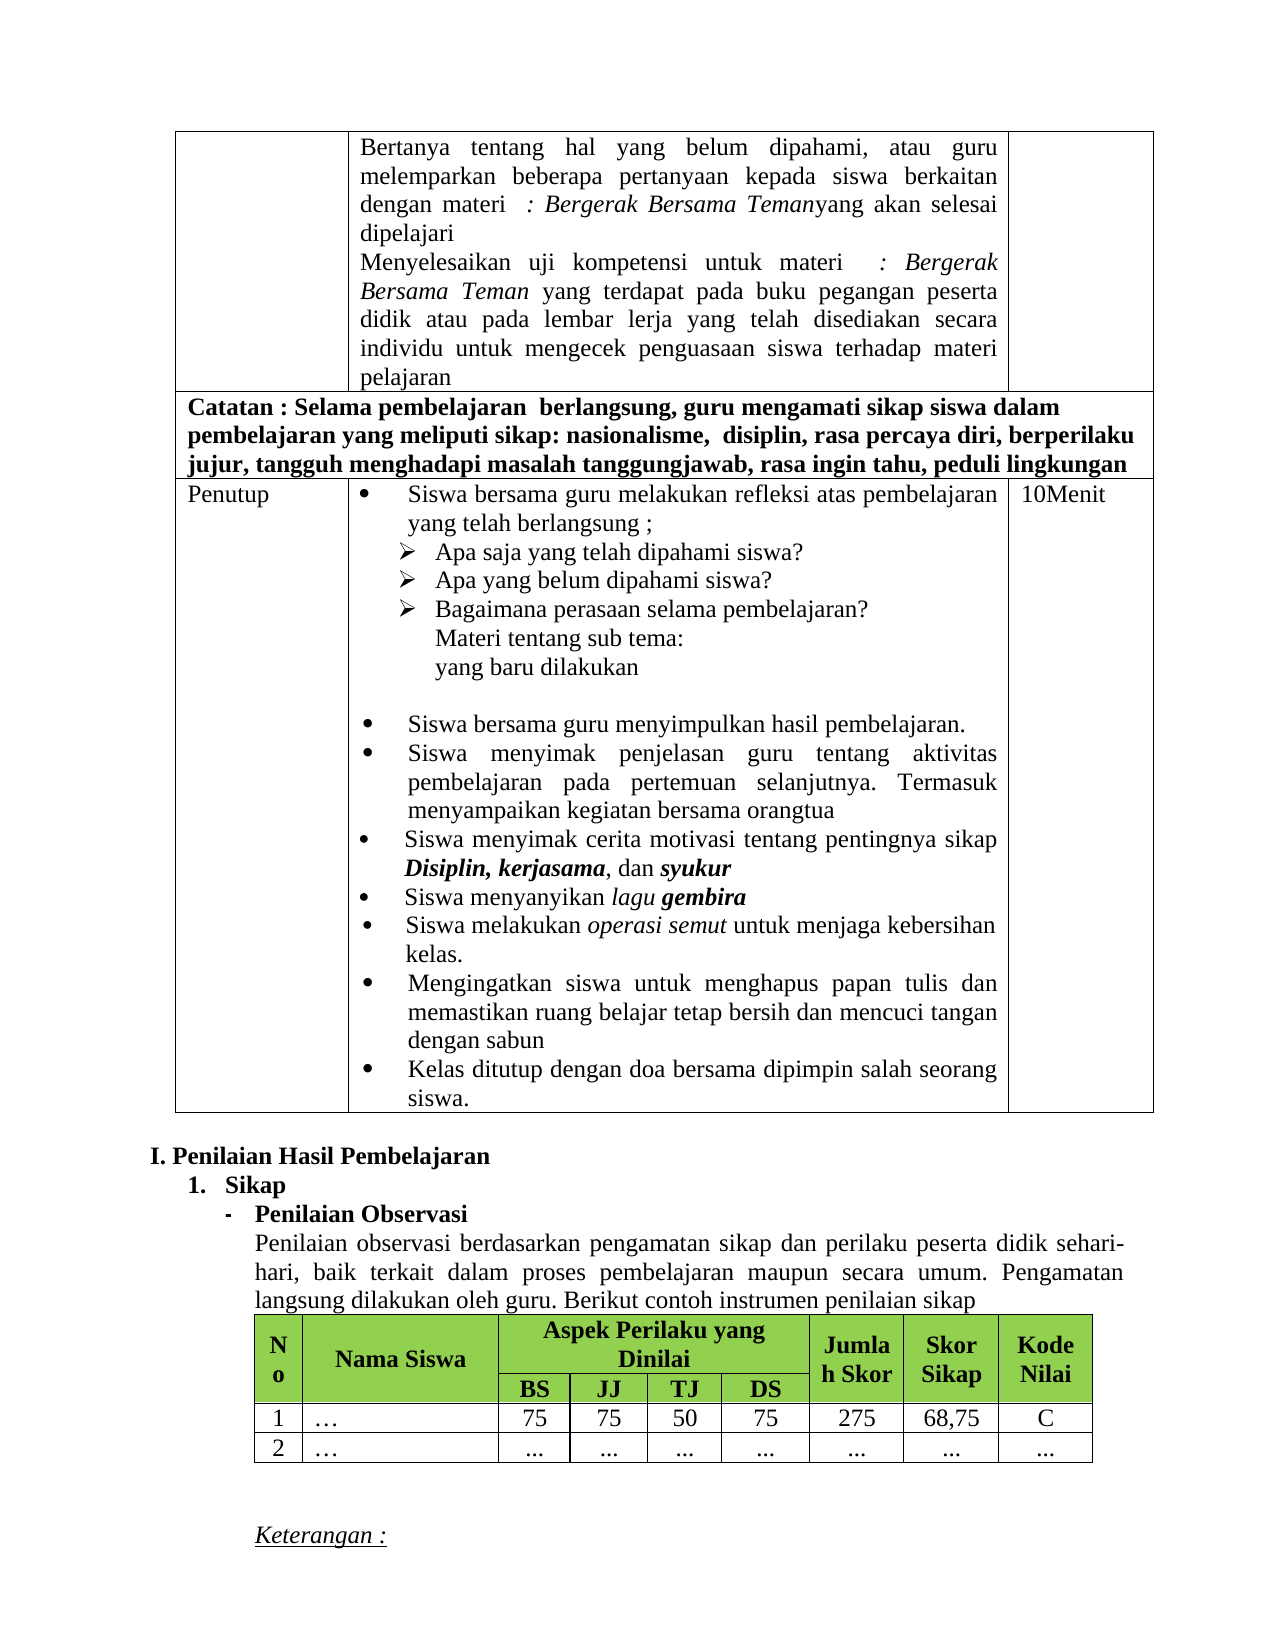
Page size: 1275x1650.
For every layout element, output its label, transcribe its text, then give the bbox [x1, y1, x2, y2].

table_cell Catatan : Selama pembelajaran berlangsung, guru mengamati sikap siswa dalam pembelajaran yang meliputi sikap: nasionalisme, disiplin, rasa percaya diri, berperilaku jujur, tangguh menghadapi masalah tanggungjawab, rasa ingin tahu, peduli lingkungan [176, 392, 1153, 478]
table_cell TJ [648, 1374, 721, 1402]
table_cell ... [499, 1433, 569, 1462]
table_cell Siswa bersama guru melakukan refleksi atas pembelajaran yang telah berlangsung ; Apa saja yang telah dipahami siswa? Apa yang belum dipahami siswa? Bagaimana perasaan selama pembelajaran? Materi tentang sub tema: yang baru dilakukan Siswa bersama guru menyimpulkan hasil pembelajaran. Siswa menyimak penjelasan guru tentang aktivitas pembelajaran pada pertemuan selanjutnya. Termasuk menyampaikan kegiatan bersama orangtua Siswa menyimak cerita motivasi tentang pentingnya sikap Disiplin, kerjasama, dan syukur Siswa menyanyikan lagu gembira Siswa melakukan operasi semut untuk menjaga kebersihan kelas. Mengingatkan siswa untuk menghapus papan tulis dan memastikan ruang belajar tetap bersih dan mencuci tangan dengan sabun Kelas ditutup dengan doa bersama dipimpin salah seorang siswa. [349, 479, 1008, 1112]
table_cell … [303, 1433, 498, 1462]
table_cell C [999, 1404, 1092, 1432]
table_cell 1 [255, 1404, 302, 1432]
table_cell JJ [571, 1374, 647, 1402]
table_cell ... [904, 1433, 998, 1462]
table_header Jumlah Skor [810, 1315, 903, 1402]
table_cell Bertanya tentang hal yang belum dipahami, atau guru melemparkan beberapa pertanyaan kepada siswa berkaitan dengan materi : Bergerak Bersama Temanyang akan selesai dipelajari Menyelesaikan uji kompetensi untuk materi : Bergerak Bersama Teman yang terdapat pada buku pegangan peserta didik atau pada lembar lerja yang telah disediakan secara individu untuk mengecek penguasaan siswa terhadap materi pelajaran [349, 132, 1008, 391]
table_cell 75 [499, 1404, 569, 1432]
table_header No [255, 1315, 302, 1402]
table_cell … [303, 1404, 498, 1432]
list Penilaian Observasi [225, 1199, 1125, 1228]
table_cell ... [571, 1433, 647, 1462]
table_cell ... [722, 1433, 809, 1462]
table_cell 10Menit [1009, 479, 1153, 1112]
list Penilaian observasi berdasarkan pengamatan sikap dan perilaku peserta didik sehari-hari, baik terkait dalam proses pembelajaran maupun secara umum. Pengamatan langsung dilakukan oleh guru. Berikut contoh instrumen penilaian sikap [254, 1228, 1125, 1314]
table_cell [1009, 132, 1153, 391]
list Sikap [187, 1170, 1125, 1199]
table_cell 2 [255, 1433, 302, 1462]
table_cell 68,75 [904, 1404, 998, 1432]
table_cell 50 [648, 1404, 721, 1432]
list Keterangan : [254, 1521, 1125, 1549]
table_header Kode Nilai [999, 1315, 1092, 1402]
table_header Aspek Perilaku yang Dinilai [499, 1315, 809, 1373]
table_cell DS [722, 1374, 809, 1402]
table_cell 75 [571, 1404, 647, 1432]
table_cell 275 [810, 1404, 903, 1432]
table_cell 75 [722, 1404, 809, 1432]
table_header Nama Siswa [303, 1315, 498, 1402]
table_cell BS [499, 1374, 569, 1402]
table_header Skor Sikap [904, 1315, 998, 1402]
table_cell Penutup [176, 479, 348, 1112]
table_cell ... [810, 1433, 903, 1462]
table_cell [176, 132, 348, 391]
table_cell ... [999, 1433, 1092, 1462]
table_cell ... [648, 1433, 721, 1462]
list I. Penilaian Hasil Pembelajaran [150, 1141, 1125, 1170]
